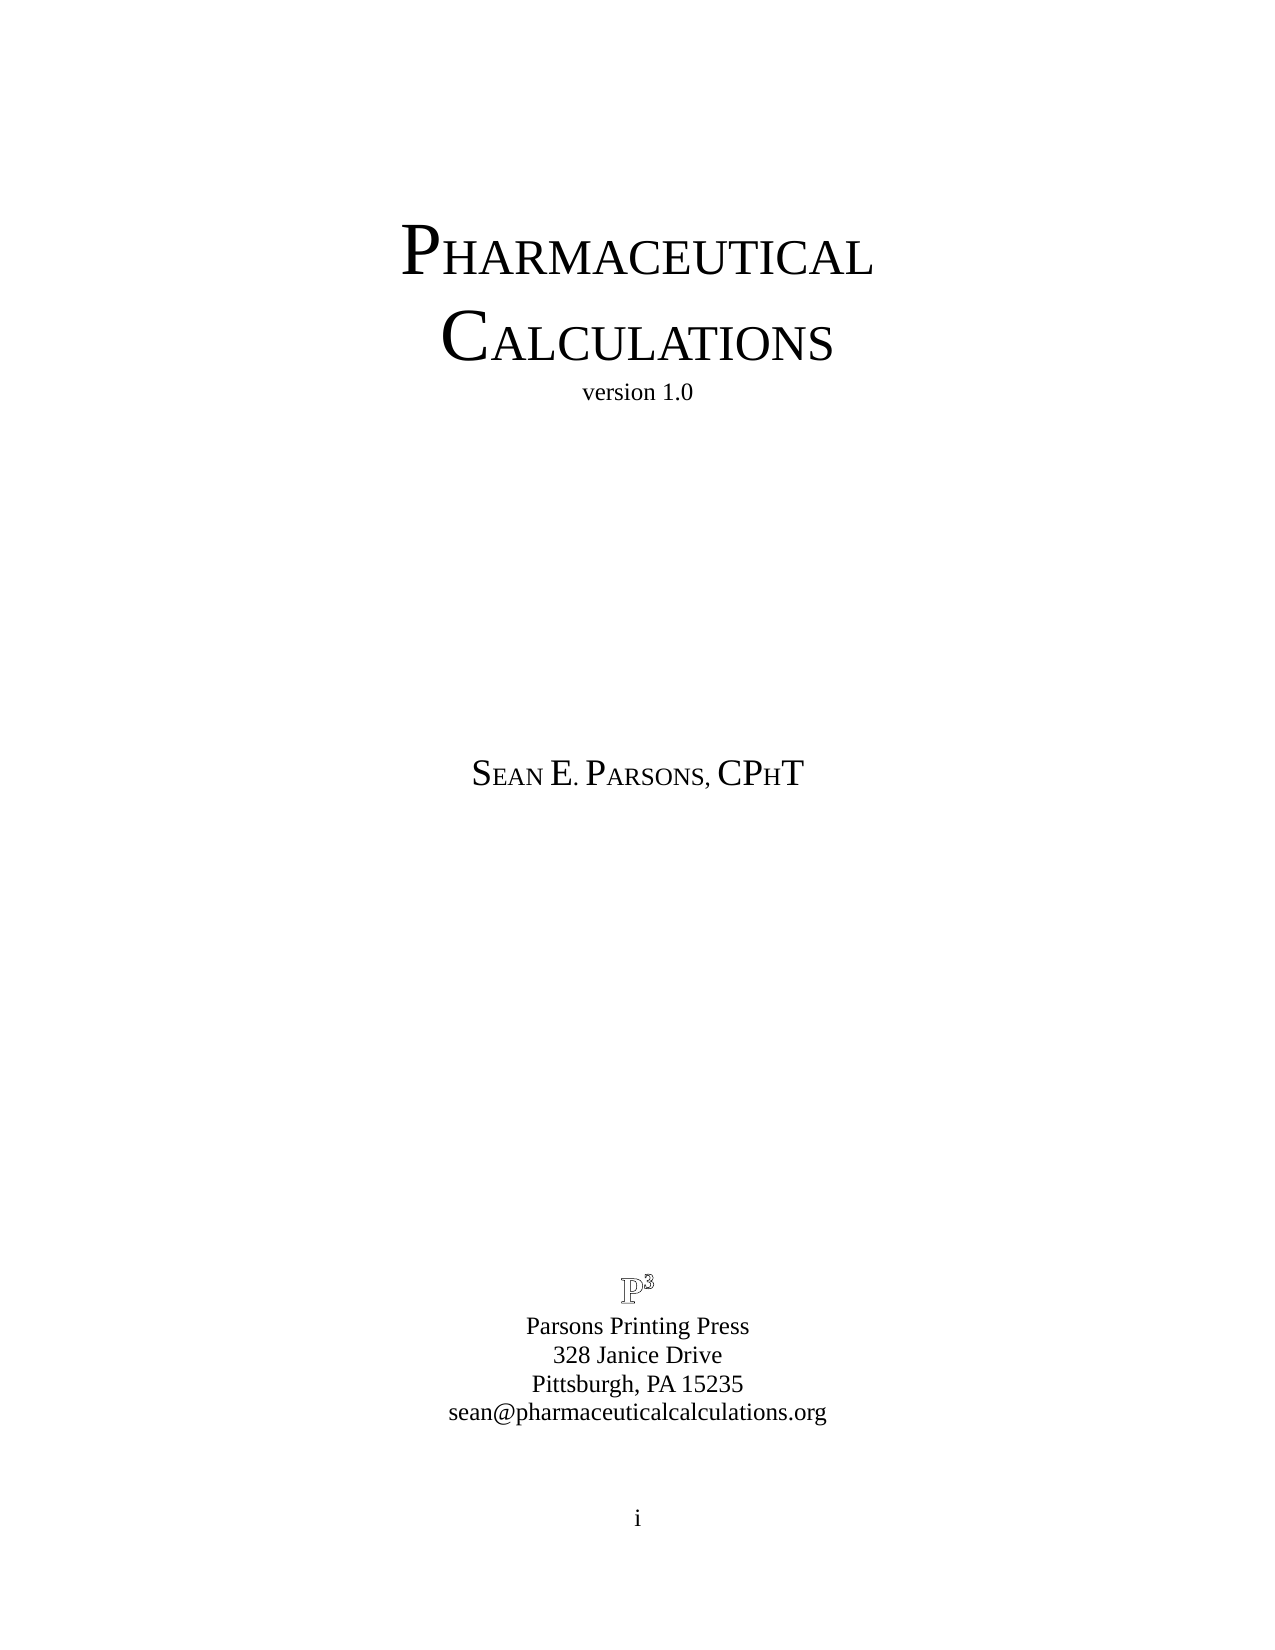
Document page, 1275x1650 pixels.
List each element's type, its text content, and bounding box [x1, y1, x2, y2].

text P3 [118, 1268, 1157, 1311]
text version 1.0 [118, 377, 1157, 406]
text sean@pharmaceuticalcalculations.org [118, 1397, 1157, 1426]
text SEAN E. PARSONS, CPHT [118, 751, 1157, 794]
text Parsons Printing Press [118, 1311, 1157, 1340]
text 328 Janice Drive [118, 1340, 1157, 1369]
text CALCULATIONS [118, 291, 1157, 377]
text Pittsburgh, PA 15235 [118, 1369, 1157, 1397]
text PHARMACEUTICAL [118, 204, 1157, 291]
